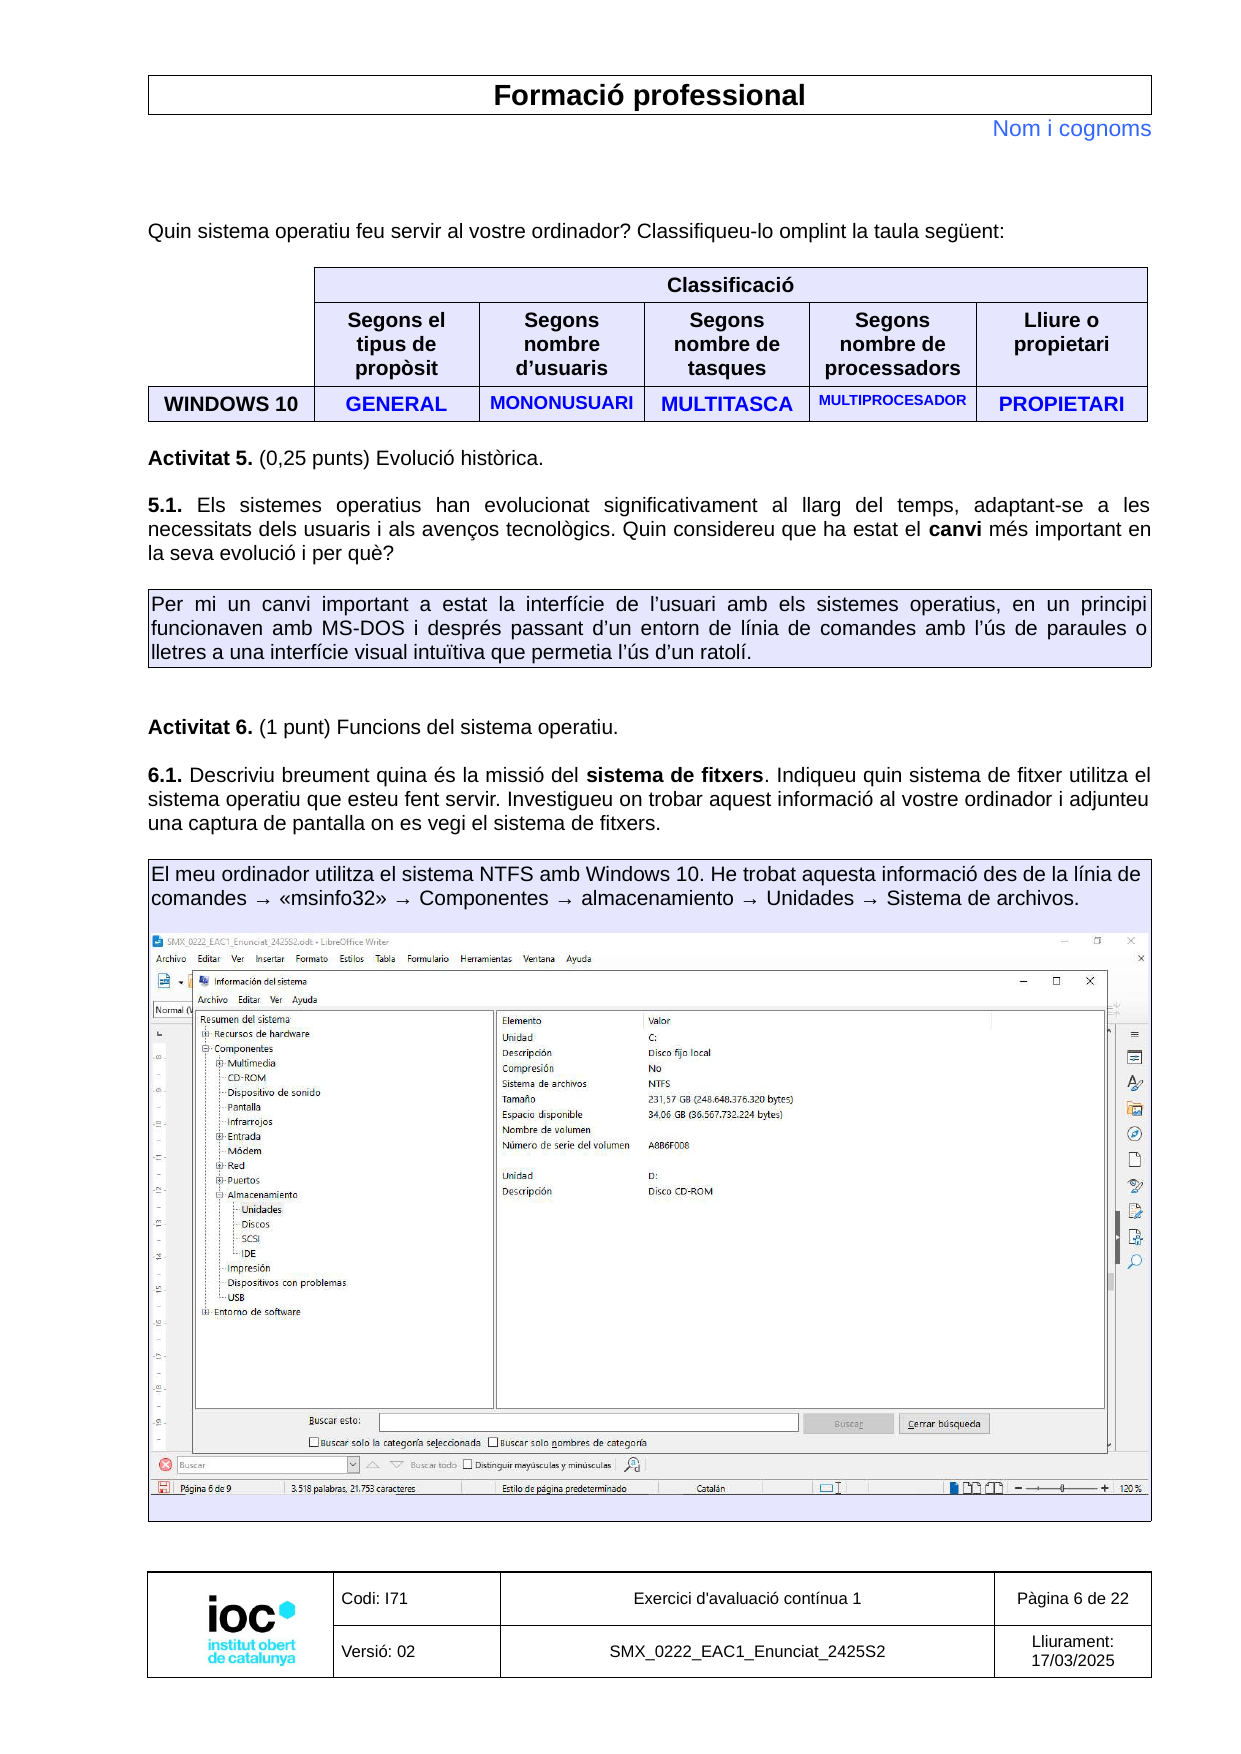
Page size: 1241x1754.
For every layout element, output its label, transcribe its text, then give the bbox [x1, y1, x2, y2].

table_cell Lliure o propietari [977, 303, 1147, 386]
table_cell MULTITASCA [645, 387, 809, 421]
text Quin sistema operatiu feu servir al vostre ordinador? Classifiqueu-lo omplint la taula següent: [148, 219, 1151, 243]
table_cell MONONUSUARI [480, 387, 644, 421]
table_cell WINDOWS 10 [149, 387, 314, 421]
table_cell Segons nombre de tasques [645, 303, 809, 386]
text Activitat 5. (0,25 punts) Evolució històrica. [148, 445, 1151, 469]
table_cell [148, 302, 314, 386]
table_cell PROPIETARI [977, 387, 1147, 421]
text Activitat 6. (1 punt) Funcions del sistema operatiu. [148, 715, 1151, 739]
text 6.1. Descriviu breument quina és la missió del sistema de fitxers. Indiqueu quin sistema de fitxer utilitza el sistema operatiu que esteu fent servir. Investigueu on trobar aquest informació al vostre ordinador i adjunteu una captura de pantalla on es vegi el sistema de fitxers. [148, 763, 1151, 835]
text Per mi un canvi important a estat la interfície de l’usuari amb els sistemes operatius, en un principi funcionaven amb MS-DOS i després passant d’un entorn de línia de comandes amb l’ús de paraules o lletres a una interfície visual intuïtiva que permetia l’ús d’un ratolí. [149, 590, 1151, 667]
text El meu ordinador utilitza el sistema NTFS amb Windows 10. He trobat aquesta informació des de la línia de comandes → «msinfo32» → Componentes → almacenamiento → Unidades → Sistema de archivos. [149, 860, 1151, 907]
table_cell Segons nombre de processadors [810, 303, 976, 386]
table_header [148, 267, 314, 302]
table_cell MULTIPROCESADOR [810, 387, 976, 421]
table_cell Segons el tipus de propòsit [315, 303, 479, 386]
text 5.1. Els sistemes operatius han evolucionat significativament al llarg del temps, adaptant-se a les necessitats dels usuaris i als avenços tecnològics. Quin considereu que ha estat el canvi més important en la seva evolució i per què? [148, 493, 1151, 565]
table_cell GENERAL [315, 387, 479, 421]
table_cell Segons nombre d’usuaris [480, 303, 644, 386]
picture [195, 1581, 309, 1677]
table_header Classificació [315, 268, 1147, 302]
picture [150, 933, 1149, 1495]
